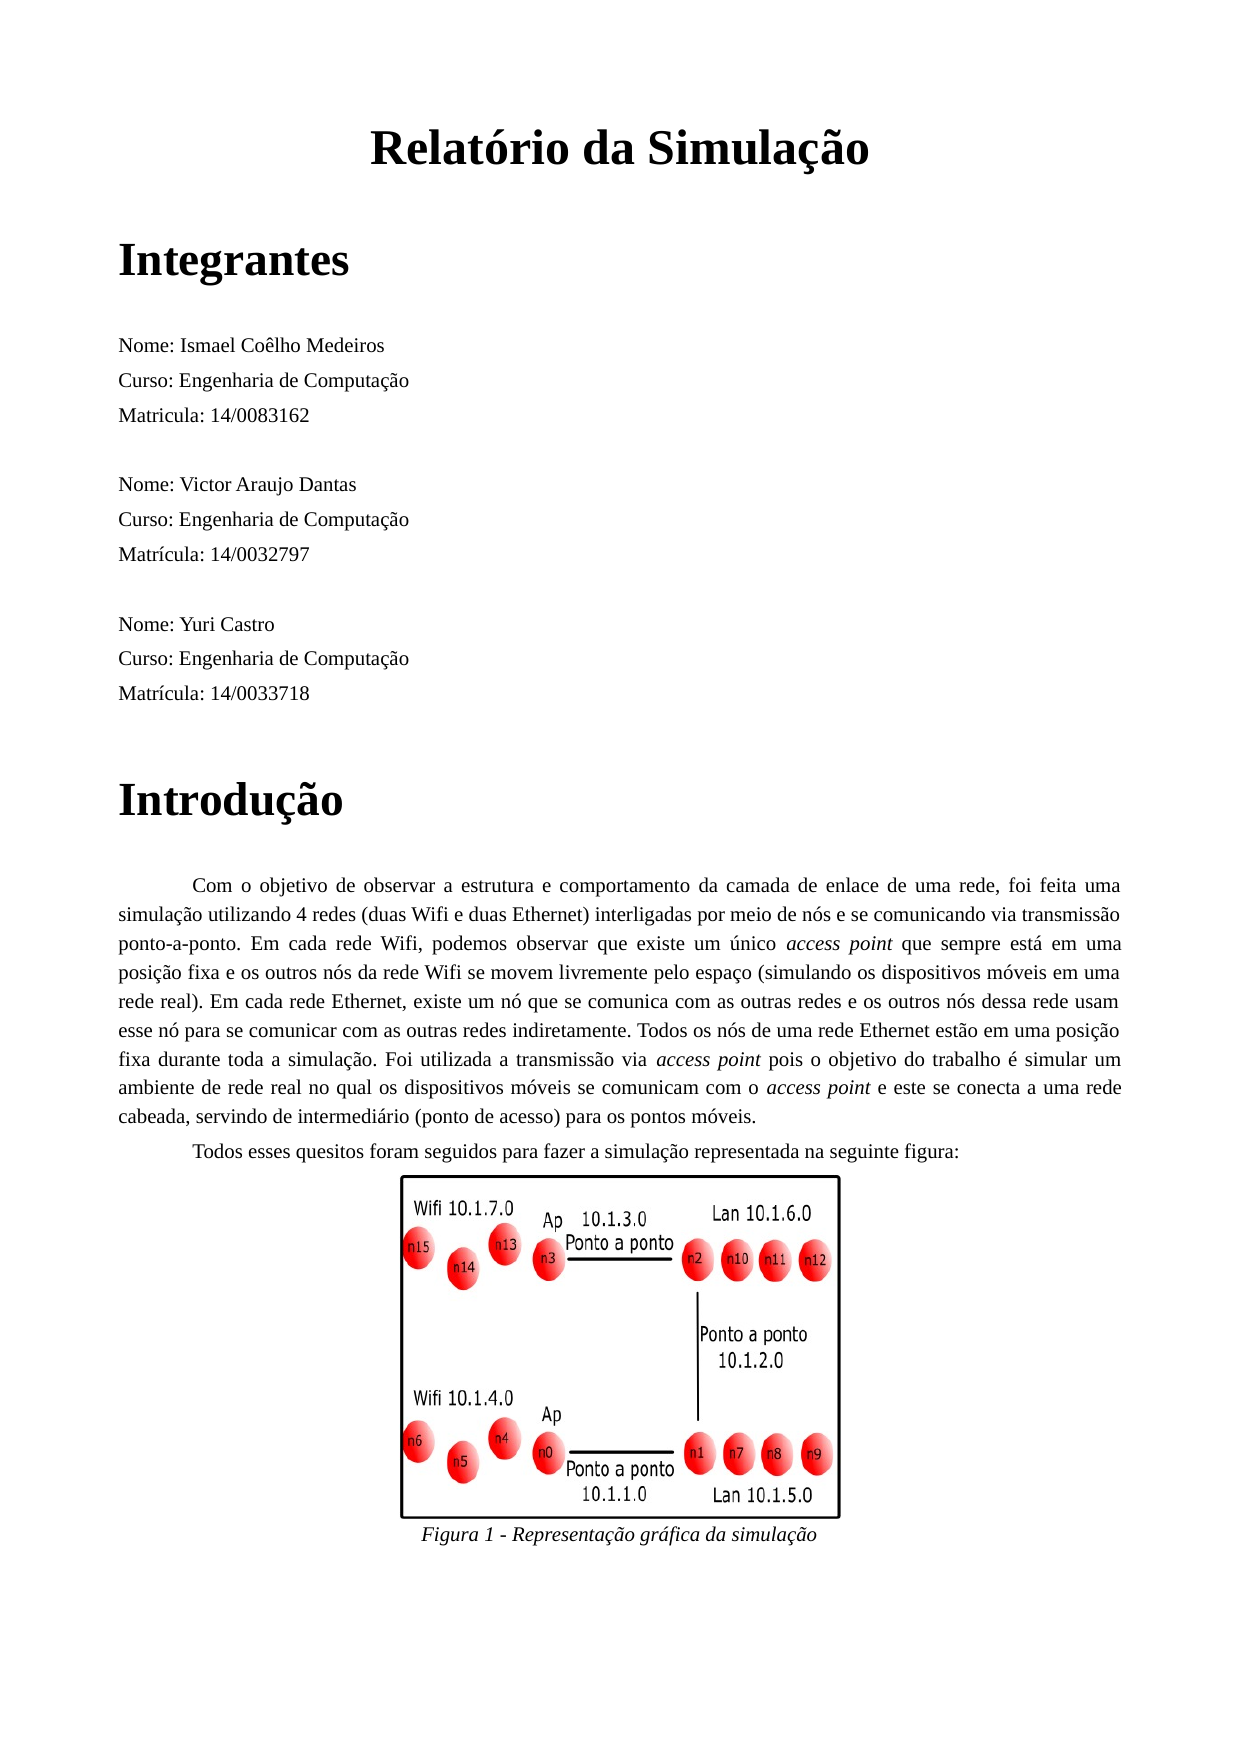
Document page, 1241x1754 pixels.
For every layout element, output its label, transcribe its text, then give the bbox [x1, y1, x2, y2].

picture [398, 1173, 842, 1519]
text Curso: Engenharia de Computação [118, 646, 1122, 670]
text Curso: Engenharia de Computação [118, 507, 1122, 531]
text Todos esses quesitos foram seguidos para fazer a simulação representada na seguinte figura: [118, 1139, 1122, 1163]
text Nome: Victor Araujo Dantas [118, 472, 1122, 496]
subtitle Integrantes [118, 231, 1122, 286]
text Nome: Yuri Castro [118, 611, 1122, 636]
text Com o objetivo de observar a estrutura e comportamento da camada de enlace de uma rede, foi feita uma simulação utilizando 4 redes (duas Wifi e duas Ethernet) interligadas por meio de nós e se comunicando via transmissão ponto-a-ponto. Em cada rede Wifi, podemos observar que existe um único access point que sempre está em uma posição fixa e os outros nós da rede Wifi se movem livremente pelo espaço (simulando os dispositivos móveis em uma rede real). Em cada rede Ethernet, existe um nó que se comunica com as outras redes e os outros nós dessa rede usam esse nó para se comunicar com as outras redes indiretamente. Todos os nós de uma rede Ethernet estão em uma posição fixa durante toda a simulação. Foi utilizada a transmissão via access point pois o objetivo do trabalho é simular um ambiente de rede real no qual os dispositivos móveis se comunicam com o access point e este se conecta a uma rede cabeada, servindo de intermediário (ponto de acesso) para os pontos móveis. [118, 873, 1122, 1128]
text Nome: Ismael Coêlho Medeiros [118, 333, 1122, 357]
text Matricula: 14/0083162 [118, 403, 1122, 427]
text Matrícula: 14/0033718 [118, 681, 1122, 705]
subtitle Introdução [118, 771, 1122, 826]
text Curso: Engenharia de Computação [118, 368, 1122, 392]
title Relatório da Simulação [118, 118, 1122, 176]
text Figura 1 - Representação gráfica da simulação [118, 1522, 1122, 1546]
text Matrícula: 14/0032797 [118, 542, 1122, 566]
